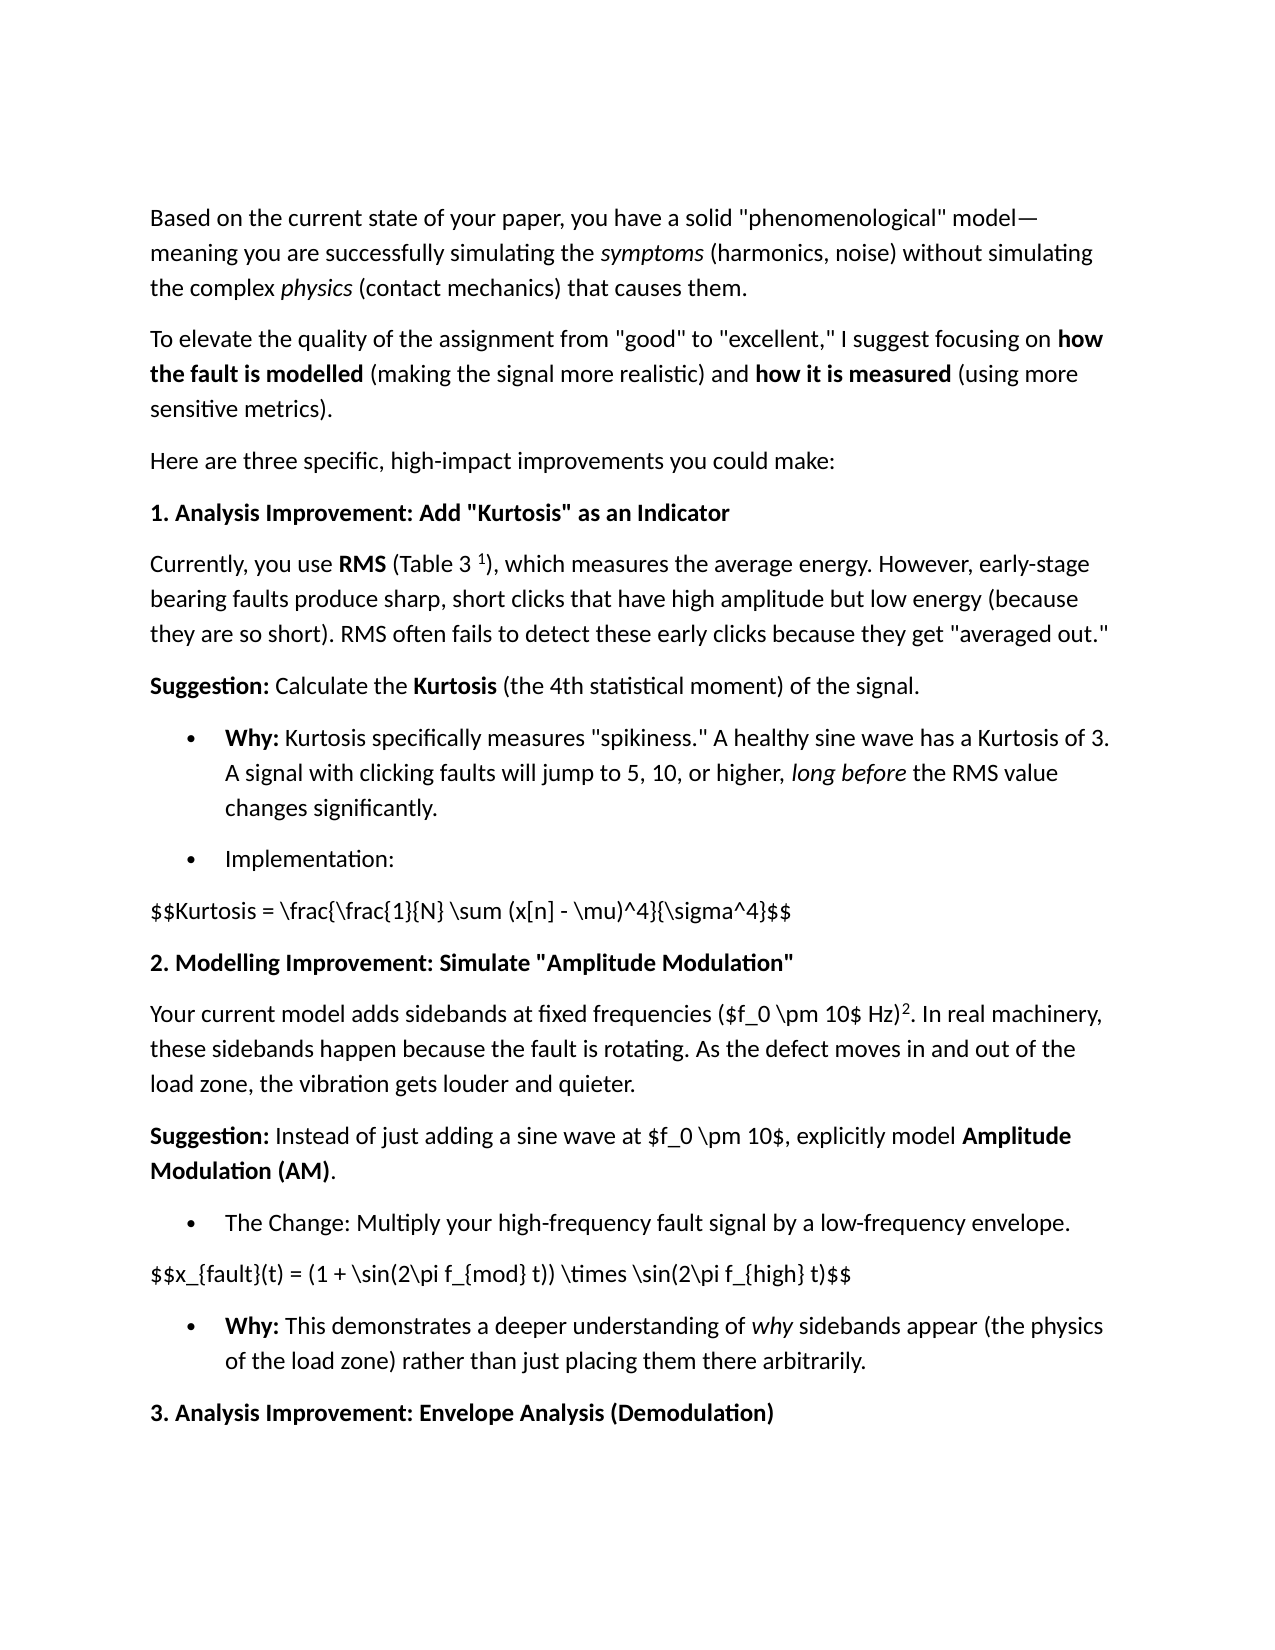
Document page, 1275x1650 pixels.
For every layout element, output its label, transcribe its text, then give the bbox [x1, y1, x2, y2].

text To elevate the quality of the assignment from "good" to "excellent," I suggest focusing on how the fault is modelled (making the signal more realistic) and how it is measured (using more sensitive metrics). [150, 323, 1125, 424]
text Suggestion: Calculate the Kurtosis (the 4th statistical moment) of the signal. [150, 670, 1125, 701]
text Your current model adds sidebands at fixed frequencies ($f_0 \pm 10$ Hz)2. In real machinery, these sidebands happen because the fault is rotating. As the defect moves in and out of the load zone, the vibration gets louder and quieter. [150, 998, 1125, 1099]
text Here are three specific, high-impact improvements you could make: [150, 445, 1125, 476]
text $$Kurtosis = \frac{\frac{1}{N} \sum (x[n] - \mu)^4}{\sigma^4}$$ [150, 895, 1125, 926]
list Why: This demonstrates a deeper understanding of why sidebands appear (the physics of the load zone) rather than just placing them there arbitrarily. [187, 1310, 1125, 1376]
text $$x_{fault}(t) = (1 + \sin(2\pi f_{mod} t)) \times \sin(2\pi f_{high} t)$$ [150, 1258, 1125, 1289]
text Currently, you use RMS (Table 3 1), which measures the average energy. However, early-stage bearing faults produce sharp, short clicks that have high amplitude but low energy (because they are so short). RMS often fails to detect these early clicks because they get "averaged out." [150, 548, 1125, 649]
list Why: Kurtosis specifically measures "spikiness." A healthy sine wave has a Kurtosis of 3. A signal with clicking faults will jump to 5, 10, or higher, long before the RMS value changes significantly. [187, 722, 1125, 822]
list The Change: Multiply your high-frequency fault signal by a low-frequency envelope. [187, 1207, 1125, 1237]
text 3. Analysis Improvement: Envelope Analysis (Demodulation) [150, 1397, 1125, 1427]
text Suggestion: Instead of just adding a sine wave at $f_0 \pm 10$, explicitly model Amplitude Modulation (AM). [150, 1120, 1125, 1186]
text 1. Analysis Improvement: Add "Kurtosis" as an Indicator [150, 497, 1125, 527]
list Implementation: [187, 843, 1125, 874]
text Based on the current state of your paper, you have a solid "phenomenological" model—meaning you are successfully simulating the symptoms (harmonics, noise) without simulating the complex physics (contact mechanics) that causes them. [150, 202, 1125, 302]
text 2. Modelling Improvement: Simulate "Amplitude Modulation" [150, 947, 1125, 977]
